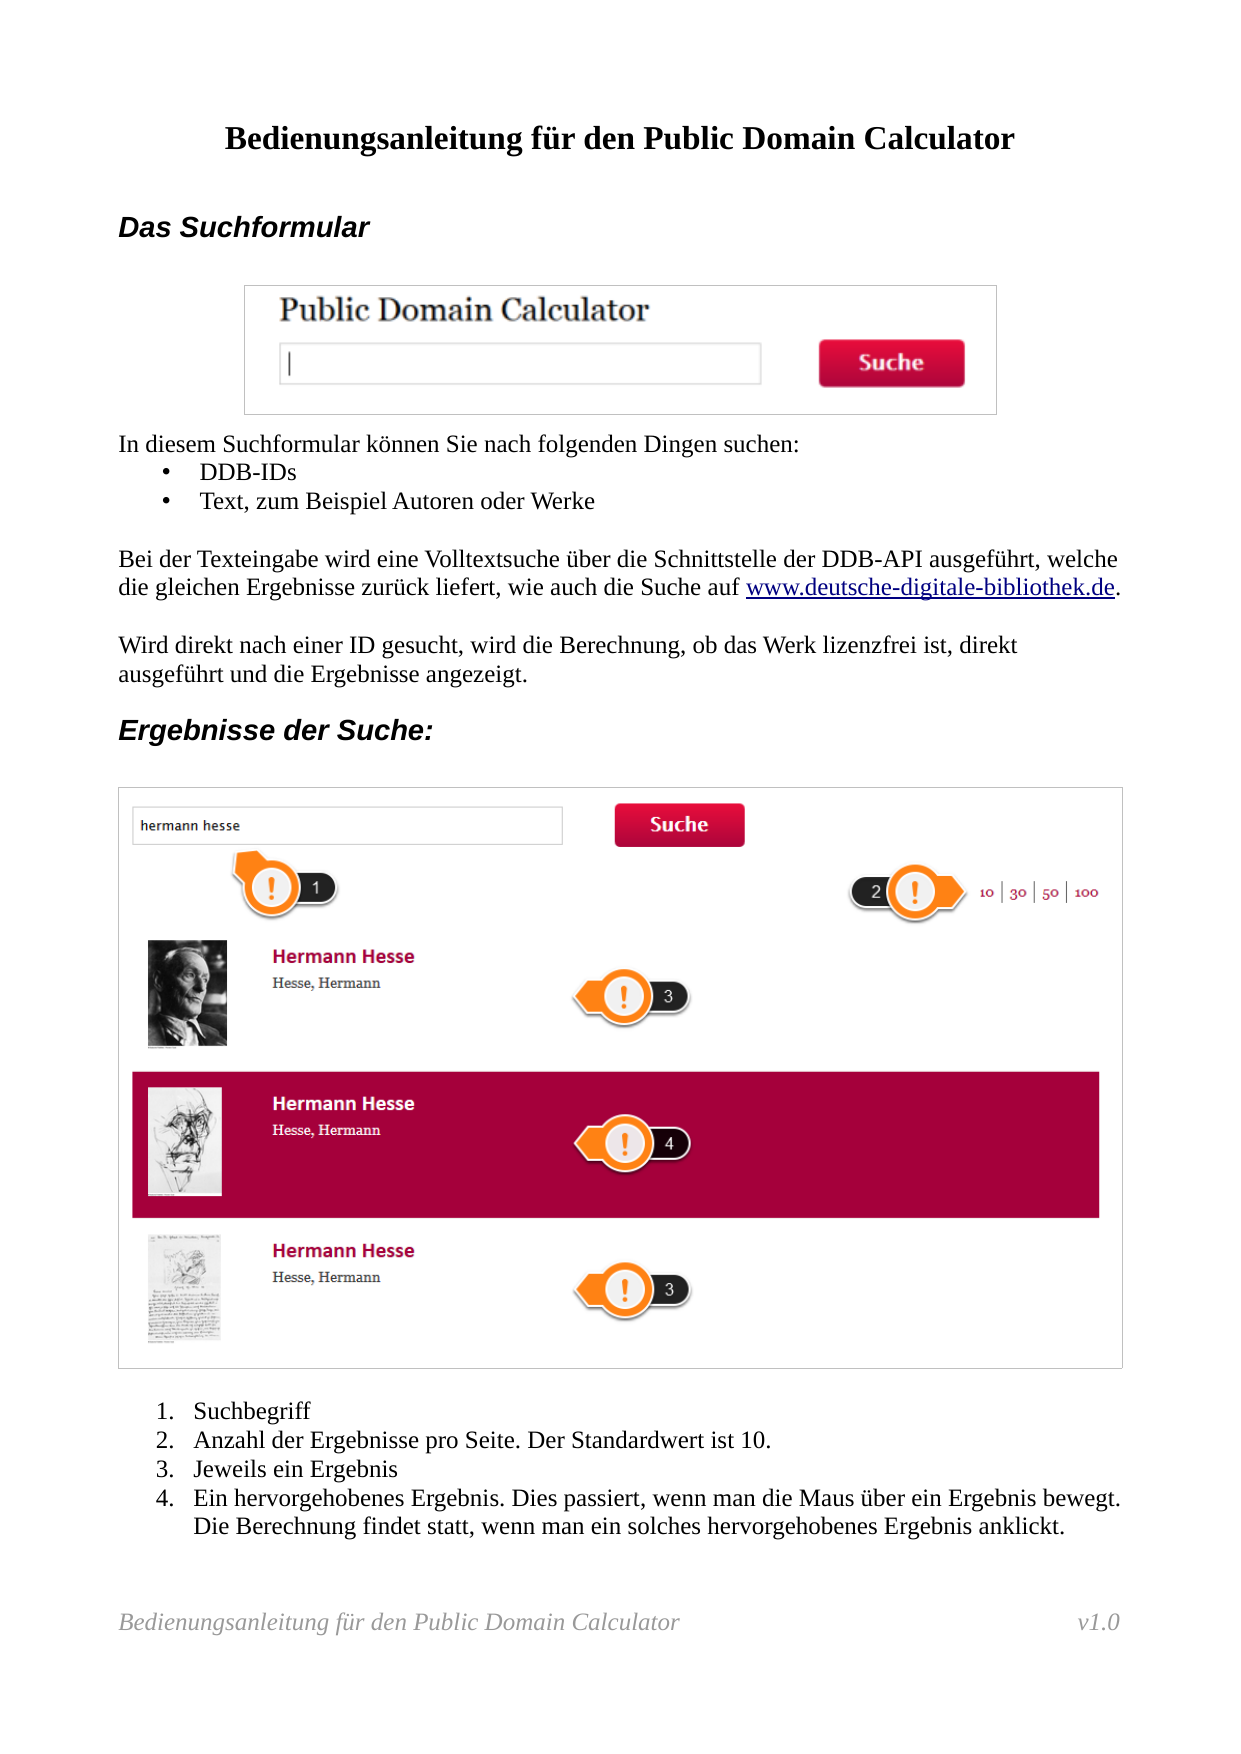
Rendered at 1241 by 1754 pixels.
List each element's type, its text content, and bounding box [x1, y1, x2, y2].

picture [121, 790, 1119, 1365]
text Wird direkt nach einer ID gesucht, wird die Berechnung, ob das Werk lizenzfrei ist, direkt ausgeführt und die Ergebnisse angezeigt. [118, 630, 1122, 687]
text In diesem Suchformular können Sie nach folgenden Dingen suchen: [118, 429, 1122, 457]
text Bedienungsanleitung für den Public Domain Calculator [118, 118, 1122, 156]
list Ein hervorgehobenes Ergebnis. Dies passiert, wenn man die Maus über ein Ergebnis bewegt. Die Berechnung findet statt, wenn man ein solches hervorgehobenes Ergebnis anklickt. [156, 1483, 1122, 1540]
subtitle Ergebnisse der Suche: [118, 712, 1122, 746]
list Jeweils ein Ergebnis [156, 1454, 1122, 1483]
list Anzahl der Ergebnisse pro Seite. Der Standardwert ist 10. [156, 1425, 1122, 1454]
list DDB-IDs [162, 457, 1122, 486]
subtitle Das Suchformular [118, 210, 1122, 244]
picture [247, 288, 993, 412]
list Suchbegriff [156, 1396, 1122, 1425]
list Text, zum Beispiel Autoren oder Werke [162, 486, 1122, 515]
text Bei der Texteingabe wird eine Volltextsuche über die Schnittstelle der DDB-API ausgeführt, welche die gleichen Ergebnisse zurück liefert, wie auch die Suche auf www.deutsche-digitale-bibliothek.de. [118, 544, 1122, 601]
